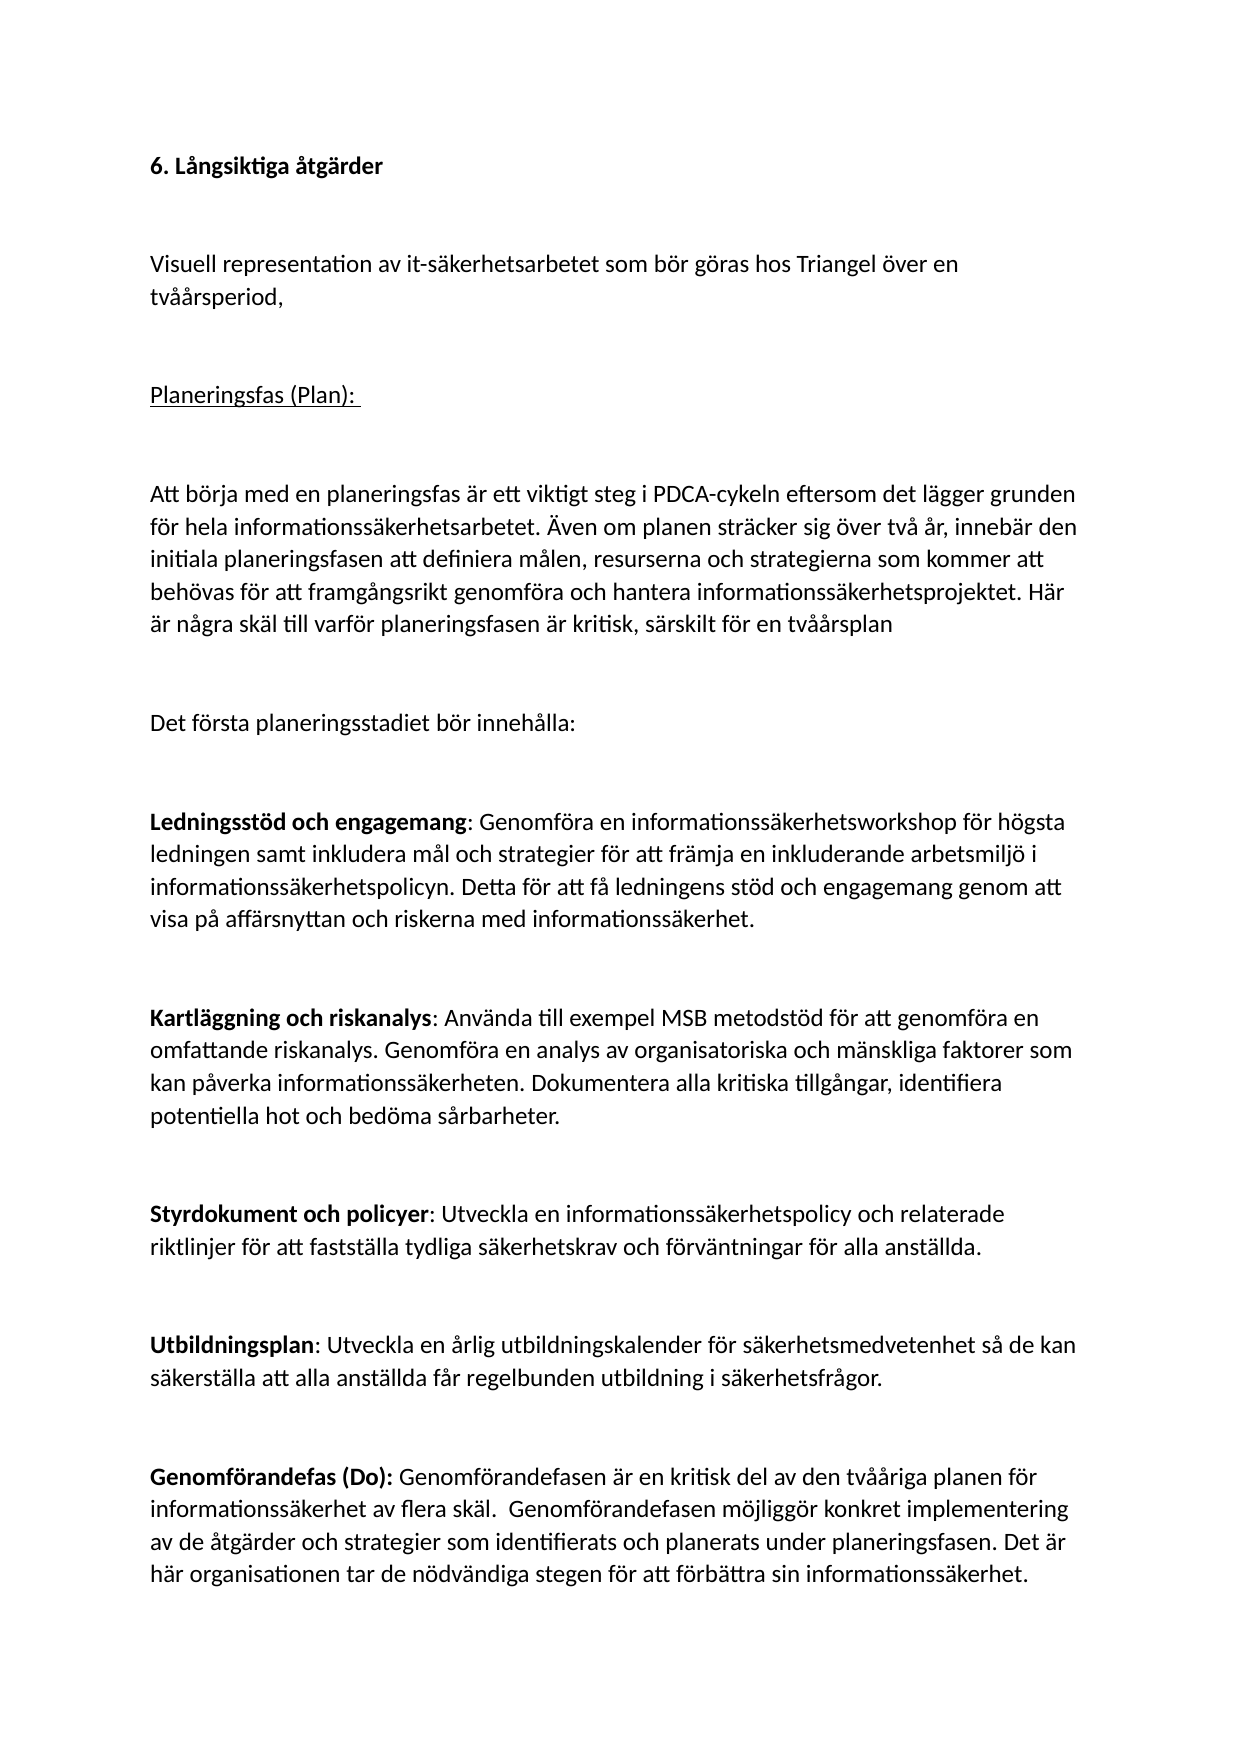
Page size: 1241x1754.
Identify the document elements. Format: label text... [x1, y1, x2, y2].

text Att börja med en planeringsfas är ett viktigt steg i PDCA-cykeln eftersom det lägger grunden för hela informationssäkerhetsarbetet. Även om planen sträcker sig över två år, innebär den initiala planeringsfasen att definiera målen, resurserna och strategierna som kommer att behövas för att framgångsrikt genomföra och hantera informationssäkerhetsprojektet. Här är några skäl till varför planeringsfasen är kritisk, särskilt för en tvåårsplan [150, 478, 1090, 639]
text Kartläggning och riskanalys: Använda till exempel MSB metodstöd för att genomföra en omfattande riskanalys. Genomföra en analys av organisatoriska och mänskliga faktorer som kan påverka informationssäkerheten. Dokumentera alla kritiska tillgångar, identifiera potentiella hot och bedöma sårbarheter. [150, 1002, 1090, 1130]
text 6. Långsiktiga åtgärder [150, 150, 1090, 181]
text Genomförandefas (Do): Genomförandefasen är en kritisk del av den tvååriga planen för informationssäkerhet av flera skäl. Genomförandefasen möjliggör konkret implementering av de åtgärder och strategier som identifierats och planerats under planeringsfasen. Det är här organisationen tar de nödvändiga stegen för att förbättra sin informationssäkerhet. [150, 1461, 1090, 1589]
text Ledningsstöd och engagemang: Genomföra en informationssäkerhetsworkshop för högsta ledningen samt inkludera mål och strategier för att främja en inkluderande arbetsmiljö i informationssäkerhetspolicyn. Detta för att få ledningens stöd och engagemang genom att visa på affärsnyttan och riskerna med informationssäkerhet. [150, 806, 1090, 934]
text Utbildningsplan: Utveckla en årlig utbildningskalender för säkerhetsmedvetenhet så de kan säkerställa att alla anställda får regelbunden utbildning i säkerhetsfrågor. [150, 1329, 1090, 1393]
text Styrdokument och policyer: Utveckla en informationssäkerhetspolicy och relaterade riktlinjer för att fastställa tydliga säkerhetskrav och förväntningar för alla anställda. [150, 1198, 1090, 1262]
text Det första planeringsstadiet bör innehålla: [150, 707, 1090, 738]
text Visuell representation av it-säkerhetsarbetet som bör göras hos Triangel över en tvåårsperiod, [150, 248, 1090, 312]
text Planeringsfas (Plan): [150, 380, 1090, 410]
